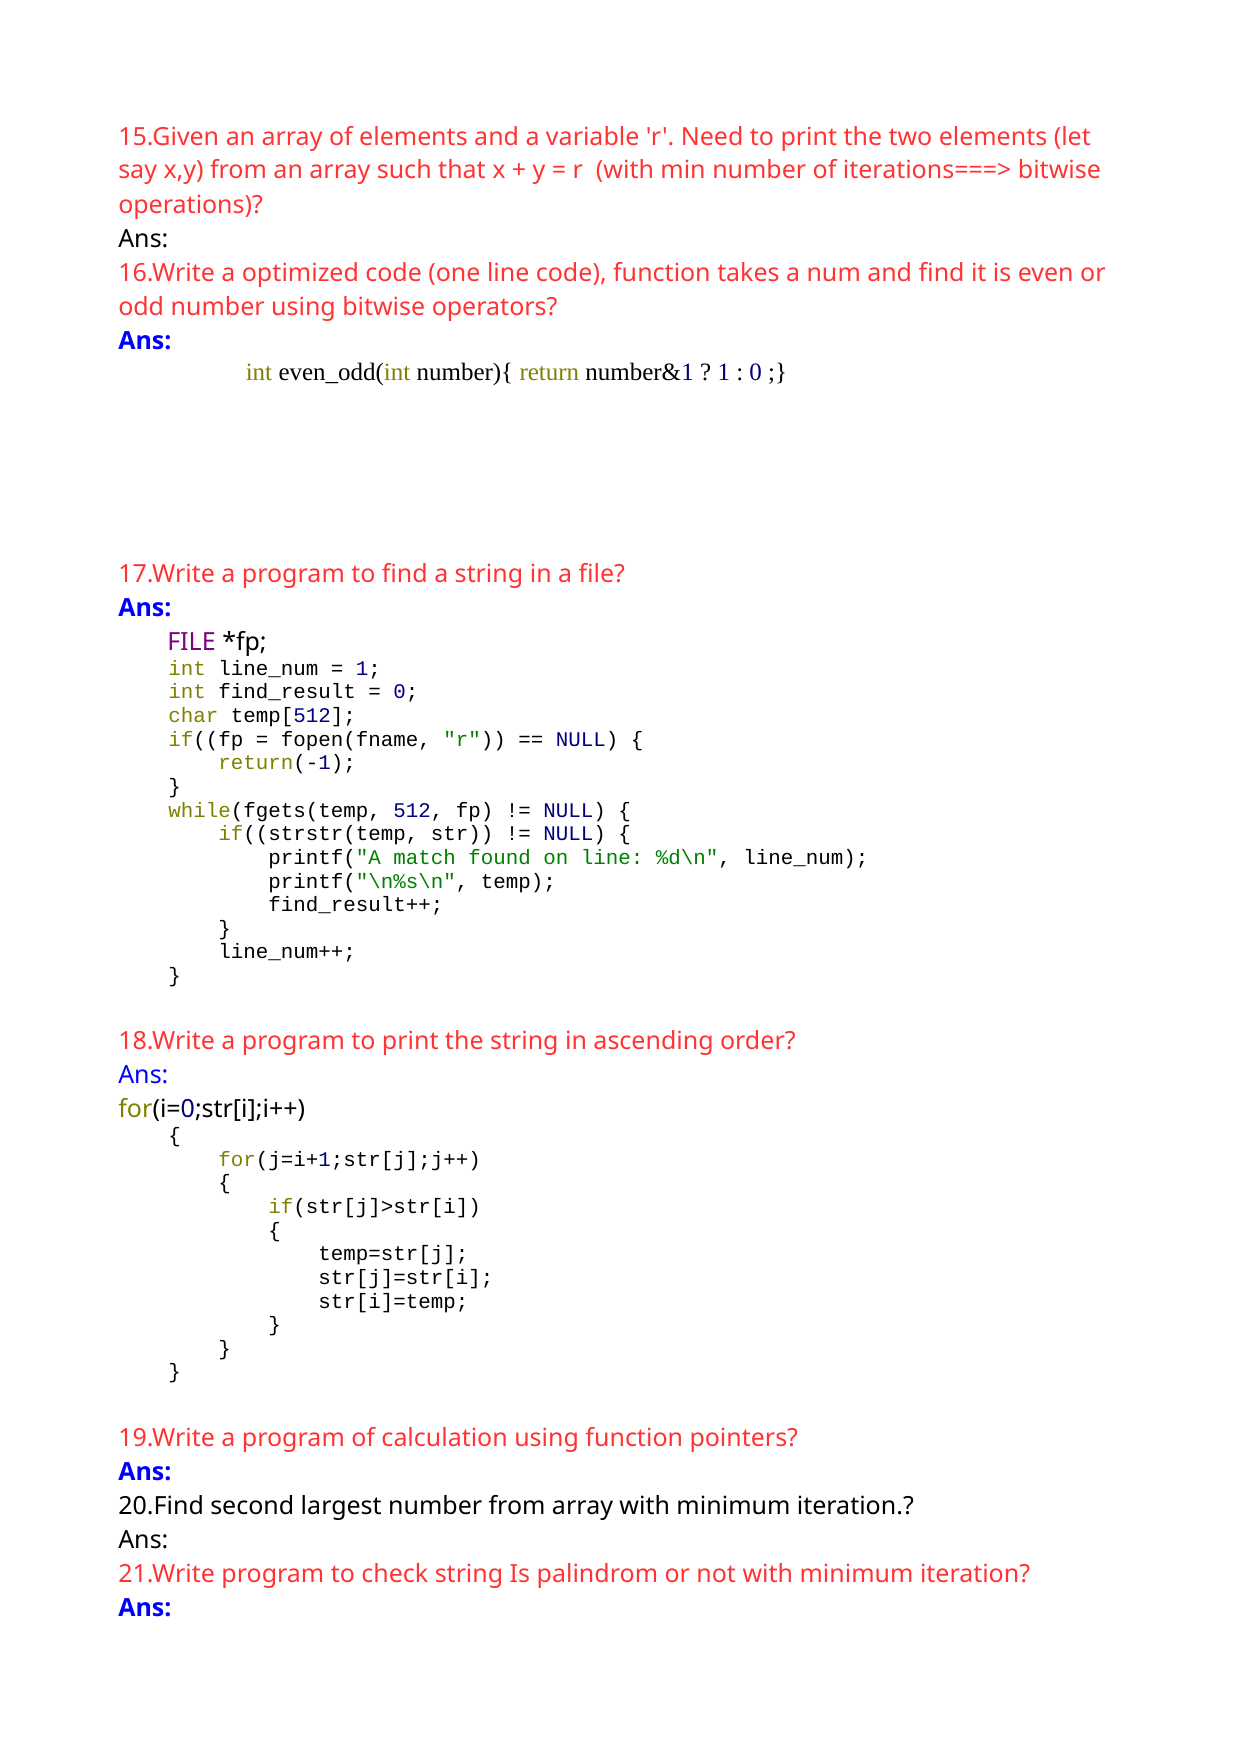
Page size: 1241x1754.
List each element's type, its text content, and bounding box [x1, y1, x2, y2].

text } [118, 965, 1122, 989]
text { [118, 1220, 1122, 1243]
text } [118, 918, 1122, 942]
text { [118, 1125, 1122, 1149]
text str[i]=temp; [118, 1291, 1122, 1314]
text } [118, 1338, 1122, 1362]
text char temp[512]; [118, 705, 1122, 729]
text } [118, 776, 1122, 800]
text find_result++; [118, 894, 1122, 918]
text for(j=i+1;str[j];j++) [118, 1149, 1122, 1172]
text line_num++; [118, 942, 1122, 965]
text } [118, 1362, 1122, 1385]
text Ans: [118, 1521, 1122, 1556]
text Ans: [118, 1589, 1122, 1624]
text printf("\n%s\n", temp); [118, 871, 1122, 894]
text return(-1); [118, 752, 1122, 776]
text int even_odd(int number){ return number&1 ? 1 : 0 ;} [118, 357, 1122, 385]
text int line_num = 1; [118, 658, 1122, 681]
text 20.Find second largest number from array with minimum iteration.? [118, 1487, 1122, 1521]
text 21.Write program to check string Is palindrom or not with minimum iteration? [118, 1556, 1122, 1589]
text 19.Write a program of calculation using function pointers? [118, 1419, 1122, 1453]
text Ans: [118, 1453, 1122, 1487]
text if((strstr(temp, str)) != NULL) { [118, 823, 1122, 847]
text for(i=0;str[i];i++) [118, 1091, 1122, 1125]
text 18.Write a program to print the string in ascending order? [118, 1023, 1122, 1057]
text int find_result = 0; [118, 681, 1122, 705]
text FILE *fp; [118, 624, 1122, 658]
text if((fp = fopen(fname, "r")) == NULL) { [118, 729, 1122, 752]
text if(str[j]>str[i]) [118, 1196, 1122, 1220]
text { [118, 1172, 1122, 1196]
text 16.Write a optimized code (one line code), function takes a num and find it is even or odd number using bitwise operators? [118, 254, 1122, 322]
text Ans: [118, 1057, 1122, 1091]
text temp=str[j]; [118, 1243, 1122, 1267]
text Ans: [118, 322, 1122, 357]
text } [118, 1314, 1122, 1338]
text Ans: [118, 220, 1122, 254]
text str[j]=str[i]; [118, 1267, 1122, 1291]
text Ans: [118, 590, 1122, 624]
text printf("A match found on line: %d\n", line_num); [118, 847, 1122, 871]
text while(fgets(temp, 512, fp) != NULL) { [118, 800, 1122, 823]
text 17.Write a program to find a string in a file? [118, 556, 1122, 590]
text 15.Given an array of elements and a variable 'r'. Need to print the two elements (let say x,y) from an array such that x + y = r (with min number of iterations===> bitwise operations)? [118, 118, 1122, 220]
